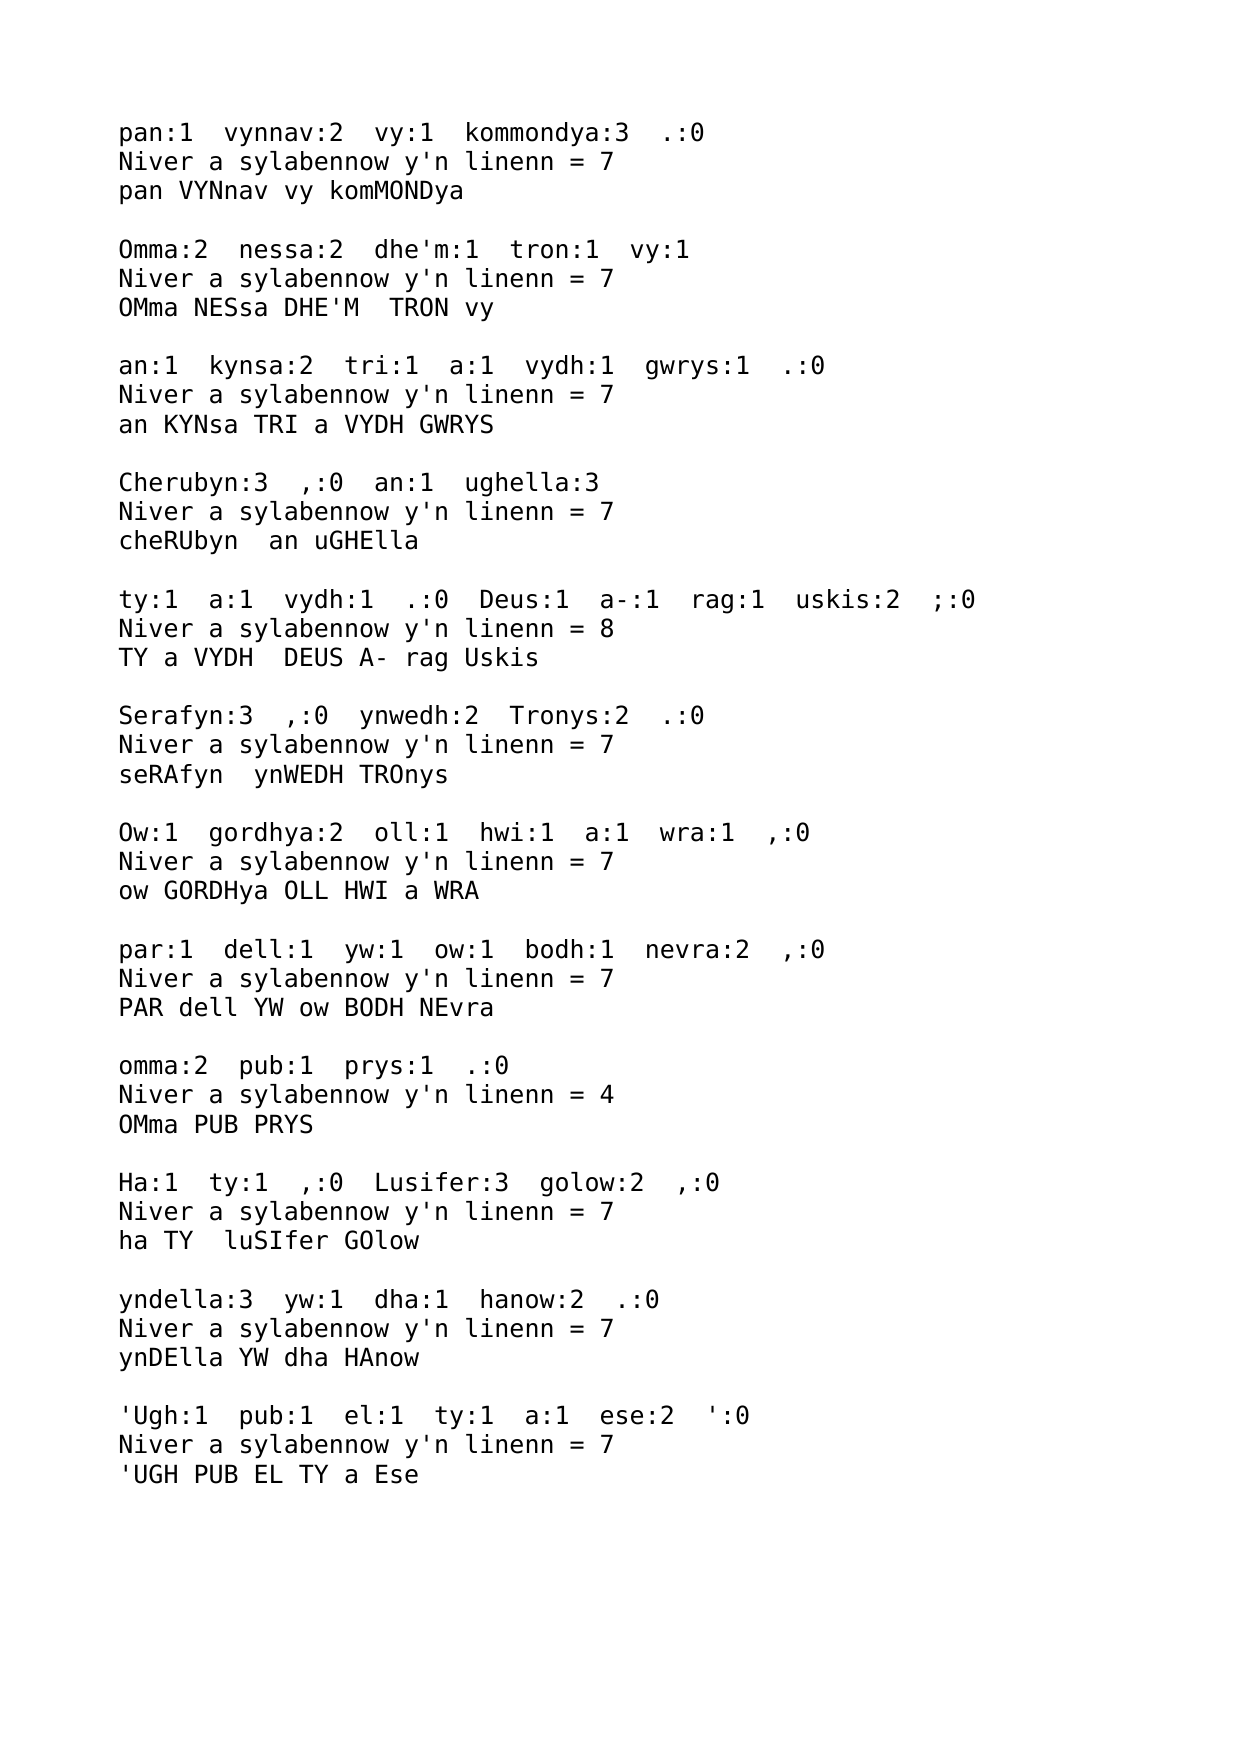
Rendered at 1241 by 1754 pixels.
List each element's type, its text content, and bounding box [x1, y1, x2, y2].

text omma:2 pub:1 prys:1 .:0 [118, 1051, 1122, 1081]
text Ha:1 ty:1 ,:0 Lusifer:3 golow:2 ,:0 [118, 1168, 1122, 1197]
text Omma:2 nessa:2 dhe'm:1 tron:1 vy:1 [118, 235, 1122, 264]
text pan VYNnav vy komMONDya [118, 176, 1122, 206]
text par:1 dell:1 yw:1 ow:1 bodh:1 nevra:2 ,:0 [118, 935, 1122, 964]
text Niver a sylabennow y'n linenn = 7 [118, 264, 1122, 293]
text Niver a sylabennow y'n linenn = 7 [118, 1197, 1122, 1226]
text TY a VYDH DEUS A- rag Uskis [118, 643, 1122, 672]
text Niver a sylabennow y'n linenn = 7 [118, 381, 1122, 410]
text OMma NESsa DHE'M TRON vy [118, 293, 1122, 322]
text OMma PUB PRYS [118, 1110, 1122, 1139]
text 'Ugh:1 pub:1 el:1 ty:1 a:1 ese:2 ':0 [118, 1401, 1122, 1431]
text PAR dell YW ow BODH NEvra [118, 993, 1122, 1022]
text pan:1 vynnav:2 vy:1 kommondya:3 .:0 [118, 118, 1122, 147]
text Cherubyn:3 ,:0 an:1 ughella:3 [118, 468, 1122, 497]
text Niver a sylabennow y'n linenn = 7 [118, 731, 1122, 760]
text Ow:1 gordhya:2 oll:1 hwi:1 a:1 wra:1 ,:0 [118, 818, 1122, 847]
text ow GORDHya OLL HWI a WRA [118, 876, 1122, 906]
text yndella:3 yw:1 dha:1 hanow:2 .:0 [118, 1285, 1122, 1314]
text Niver a sylabennow y'n linenn = 7 [118, 847, 1122, 876]
text ynDElla YW dha HAnow [118, 1343, 1122, 1372]
text ha TY luSIfer GOlow [118, 1226, 1122, 1256]
text Niver a sylabennow y'n linenn = 7 [118, 497, 1122, 526]
text an:1 kynsa:2 tri:1 a:1 vydh:1 gwrys:1 .:0 [118, 351, 1122, 381]
text 'UGH PUB EL TY a Ese [118, 1460, 1122, 1489]
text Niver a sylabennow y'n linenn = 7 [118, 1431, 1122, 1460]
text an KYNsa TRI a VYDH GWRYS [118, 410, 1122, 439]
text Serafyn:3 ,:0 ynwedh:2 Tronys:2 .:0 [118, 701, 1122, 731]
text Niver a sylabennow y'n linenn = 7 [118, 147, 1122, 176]
text Niver a sylabennow y'n linenn = 7 [118, 964, 1122, 993]
text ty:1 a:1 vydh:1 .:0 Deus:1 a-:1 rag:1 uskis:2 ;:0 [118, 585, 1122, 614]
text Niver a sylabennow y'n linenn = 7 [118, 1314, 1122, 1343]
text Niver a sylabennow y'n linenn = 4 [118, 1081, 1122, 1110]
text seRAfyn ynWEDH TROnys [118, 760, 1122, 789]
text Niver a sylabennow y'n linenn = 8 [118, 614, 1122, 643]
text cheRUbyn an uGHElla [118, 526, 1122, 556]
